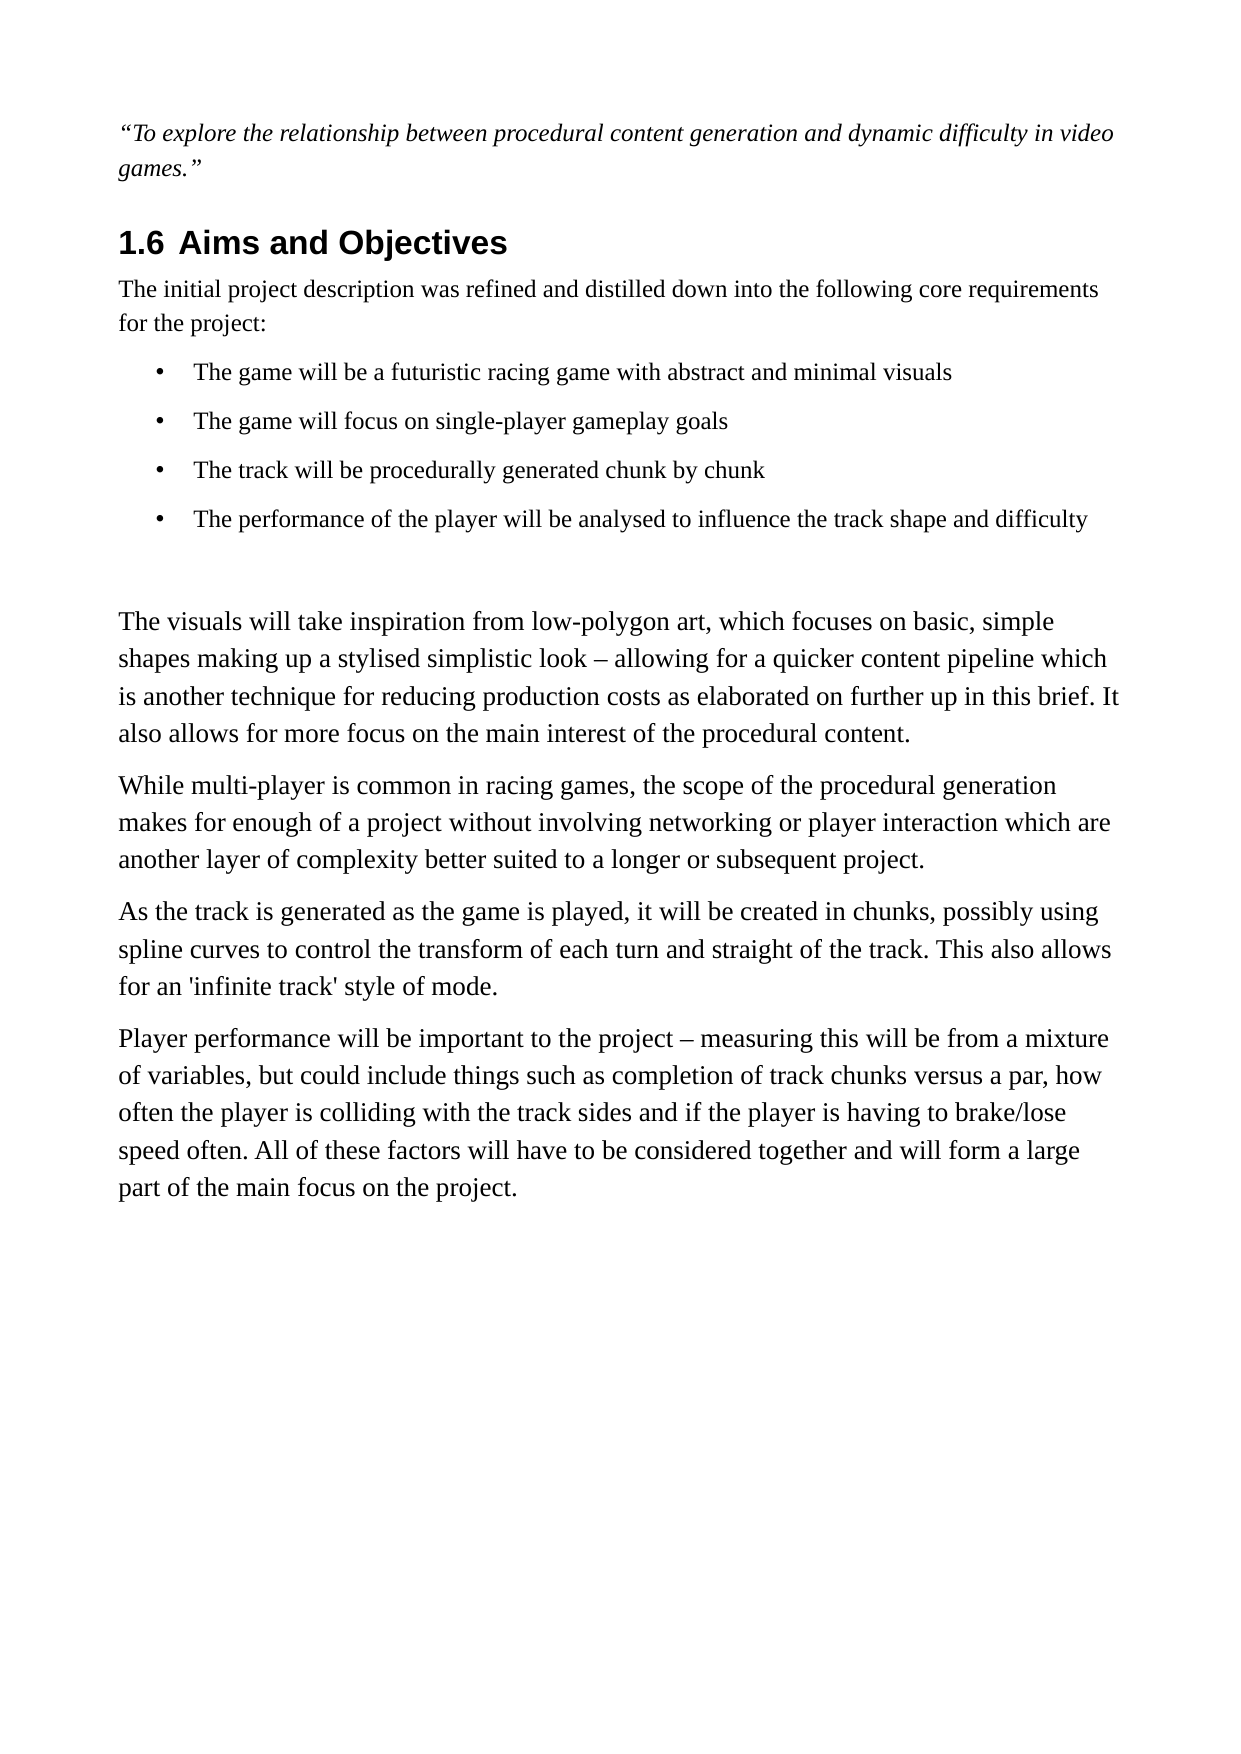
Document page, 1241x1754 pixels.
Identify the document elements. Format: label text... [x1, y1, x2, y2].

subtitle Aims and Objectives [118, 222, 1122, 261]
text While multi-player is common in racing games, the scope of the procedural generation makes for enough of a project without involving networking or player interaction which are another layer of complexity better suited to a longer or subsequent project. [118, 769, 1122, 875]
list The game will focus on single-player gameplay goals [156, 406, 1122, 435]
text Player performance will be important to the project – measuring this will be from a mixture of variables, but could include things such as completion of track chunks versus a par, how often the player is colliding with the track sides and if the player is having to brake/lose speed often. All of these factors will have to be considered together and will form a large part of the main focus on the project. [118, 1022, 1122, 1202]
list The track will be procedurally generated chunk by chunk [156, 455, 1122, 484]
text The initial project description was refined and distilled down into the following core requirements for the project: [118, 274, 1122, 337]
text The visuals will take inspiration from low-polygon art, which focuses on basic, simple shapes making up a stylised simplistic look – allowing for a quicker content pipeline which is another technique for reducing production costs as elaborated on further up in this brief. It also allows for more focus on the main interest of the procedural content. [118, 605, 1122, 748]
list The game will be a futuristic racing game with abstract and minimal visuals [156, 357, 1122, 386]
list The performance of the player will be analysed to influence the track shape and difficulty [156, 504, 1122, 533]
text As the track is generated as the game is played, it will be created in chunks, possibly using spline curves to control the transform of each turn and straight of the track. This also allows for an 'infinite track' style of mode. [118, 896, 1122, 1001]
text “To explore the relationship between procedural content generation and dynamic difficulty in video games.” [118, 118, 1122, 181]
